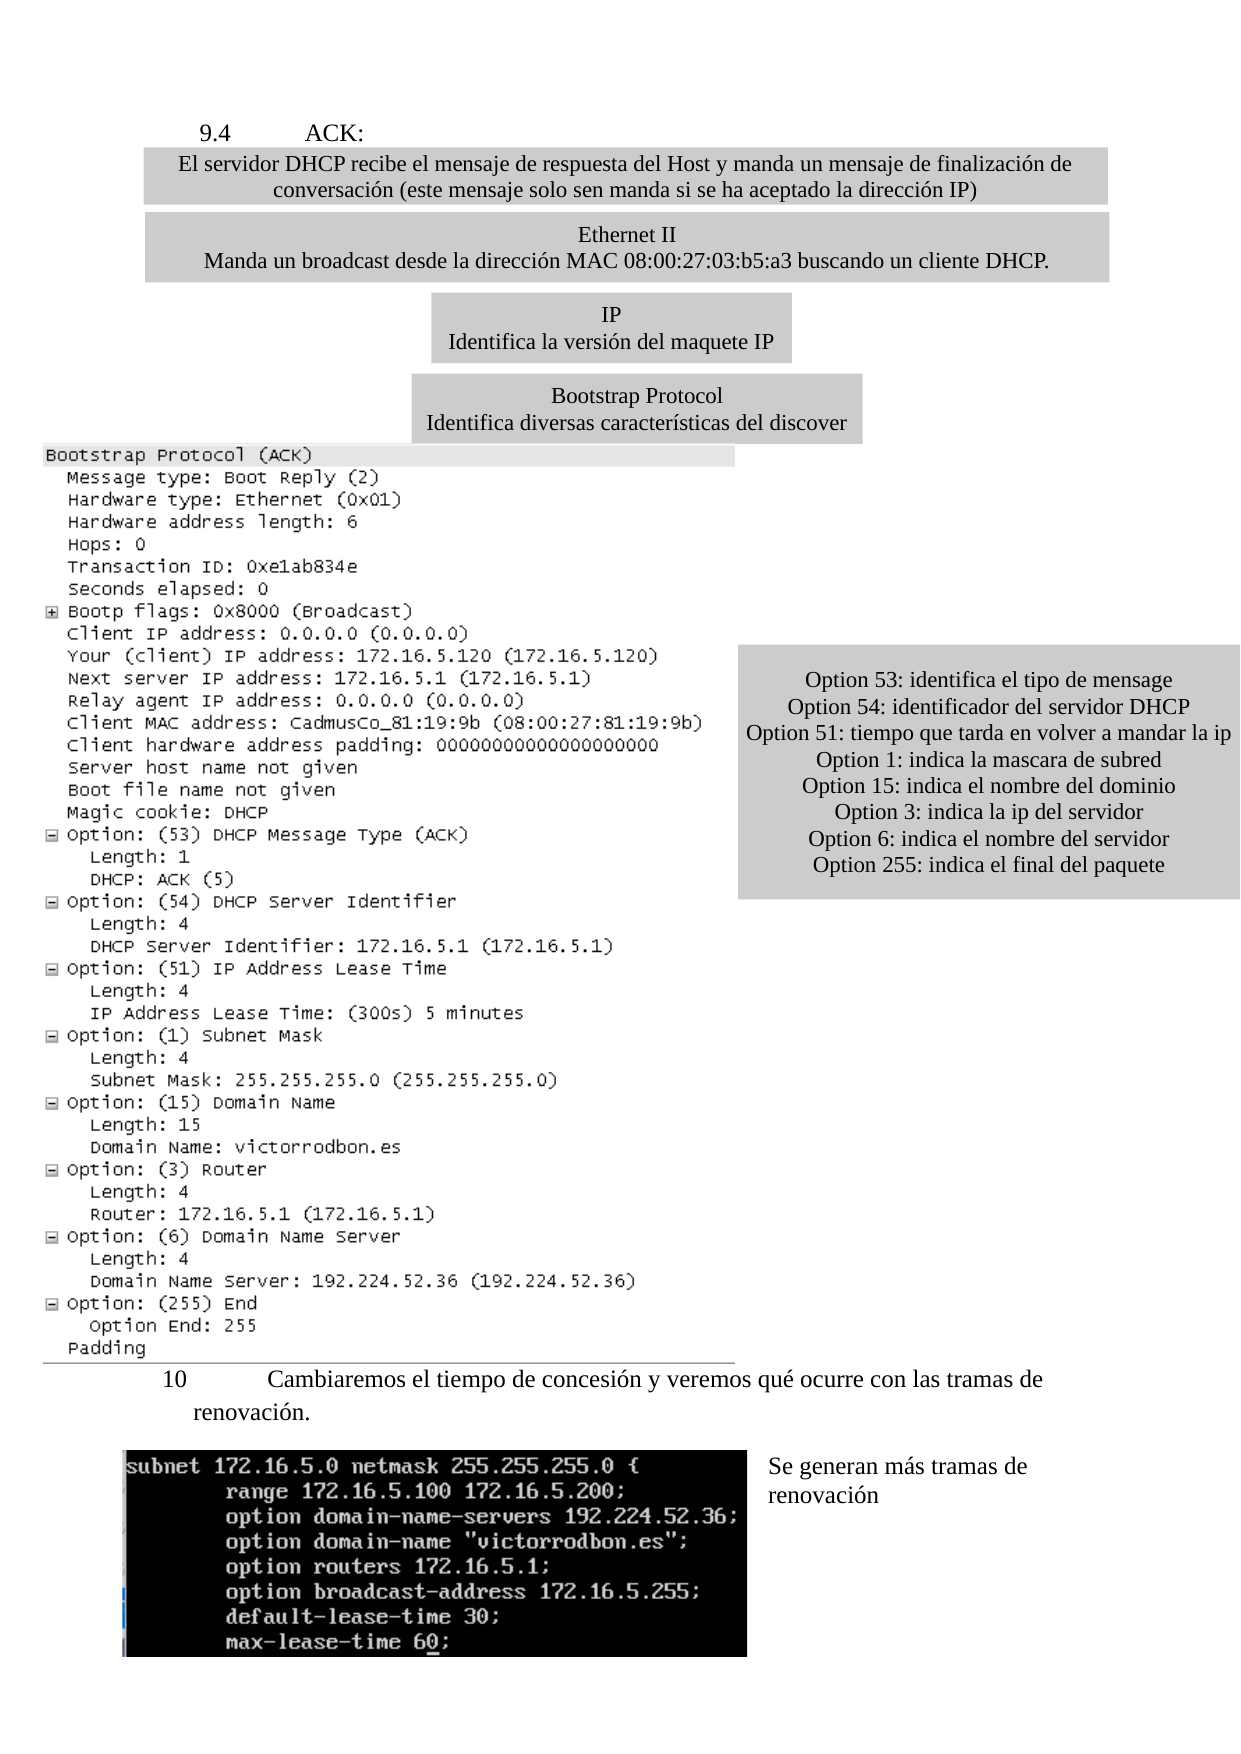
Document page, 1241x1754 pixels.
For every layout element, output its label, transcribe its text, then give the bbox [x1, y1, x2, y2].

picture [43, 443, 735, 1364]
list Cambiaremos el tiempo de concesión y veremos qué ocurre con las tramas de renovación. [156, 147, 1122, 1425]
picture [122, 1450, 748, 1657]
list ACK: [193, 118, 1122, 147]
